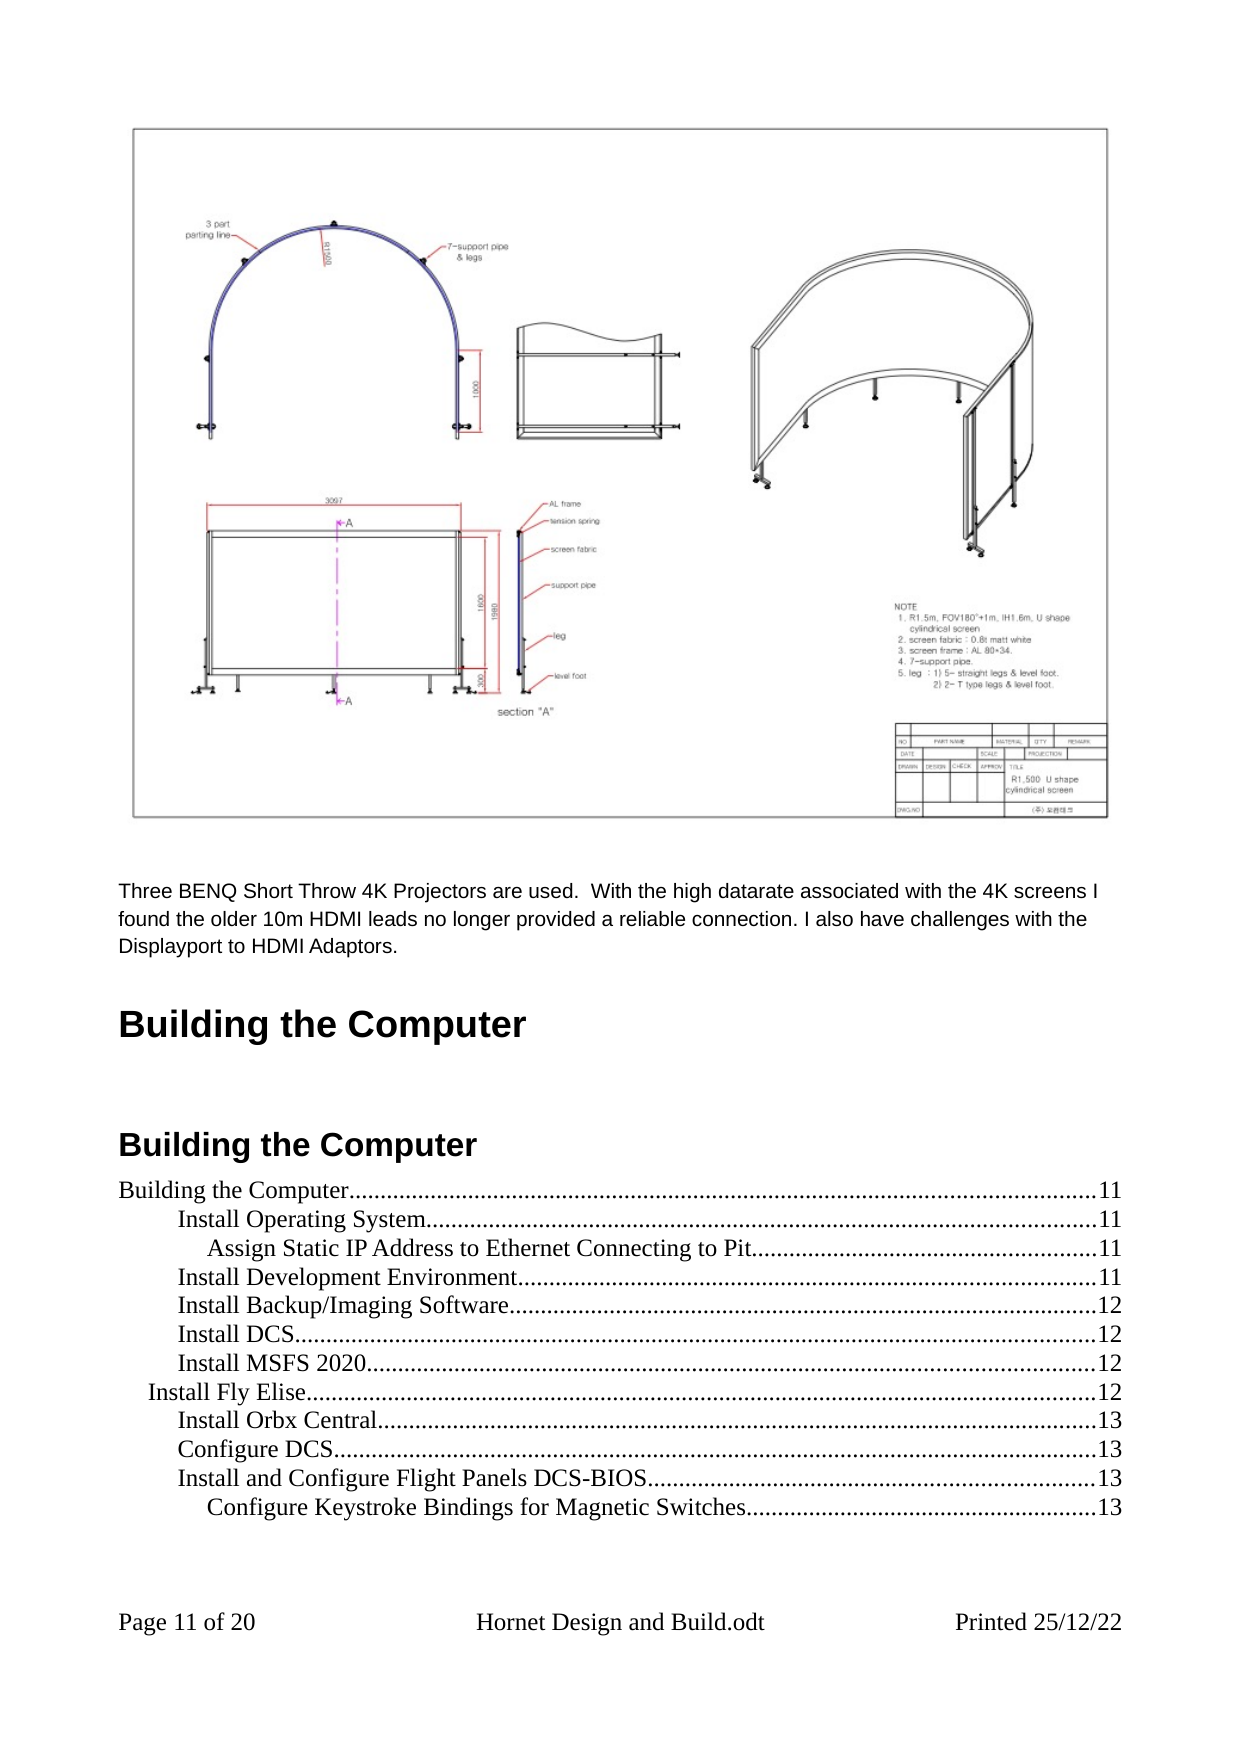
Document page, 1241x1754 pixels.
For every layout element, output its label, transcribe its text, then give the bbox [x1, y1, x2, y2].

text Install DCS 12 [177, 1319, 1122, 1348]
text Three BENQ Short Throw 4K Projectors are used. With the high datarate associated with the 4K screens I found the older 10m HDMI leads no longer provided a reliable connection. I also have challenges with the Displayport to HDMI Adaptors. [118, 879, 1122, 958]
text Install Development Environment 11 [177, 1262, 1122, 1291]
subtitle Building the Computer [118, 1001, 1122, 1045]
text Install MSFS 2020 12 [177, 1348, 1122, 1377]
text Install Fly Elise 12 [148, 1377, 1122, 1406]
text Install Backup/Imaging Software 12 [177, 1291, 1122, 1319]
text Install Orbx Central 13 [177, 1406, 1122, 1434]
text Install Operating System 11 [177, 1204, 1122, 1233]
text Configure DCS 13 [177, 1434, 1122, 1463]
text Configure Keystroke Bindings for Magnetic Switches 13 [207, 1492, 1122, 1521]
picture [118, 118, 1123, 828]
text Install and Configure Flight Panels DCS-BIOS 13 [177, 1463, 1122, 1492]
text Building the Computer 11 [118, 1176, 1122, 1204]
text Assign Static IP Address to Ethernet Connecting to Pit 11 [207, 1233, 1122, 1262]
subtitle Building the Computer [118, 1125, 1122, 1163]
